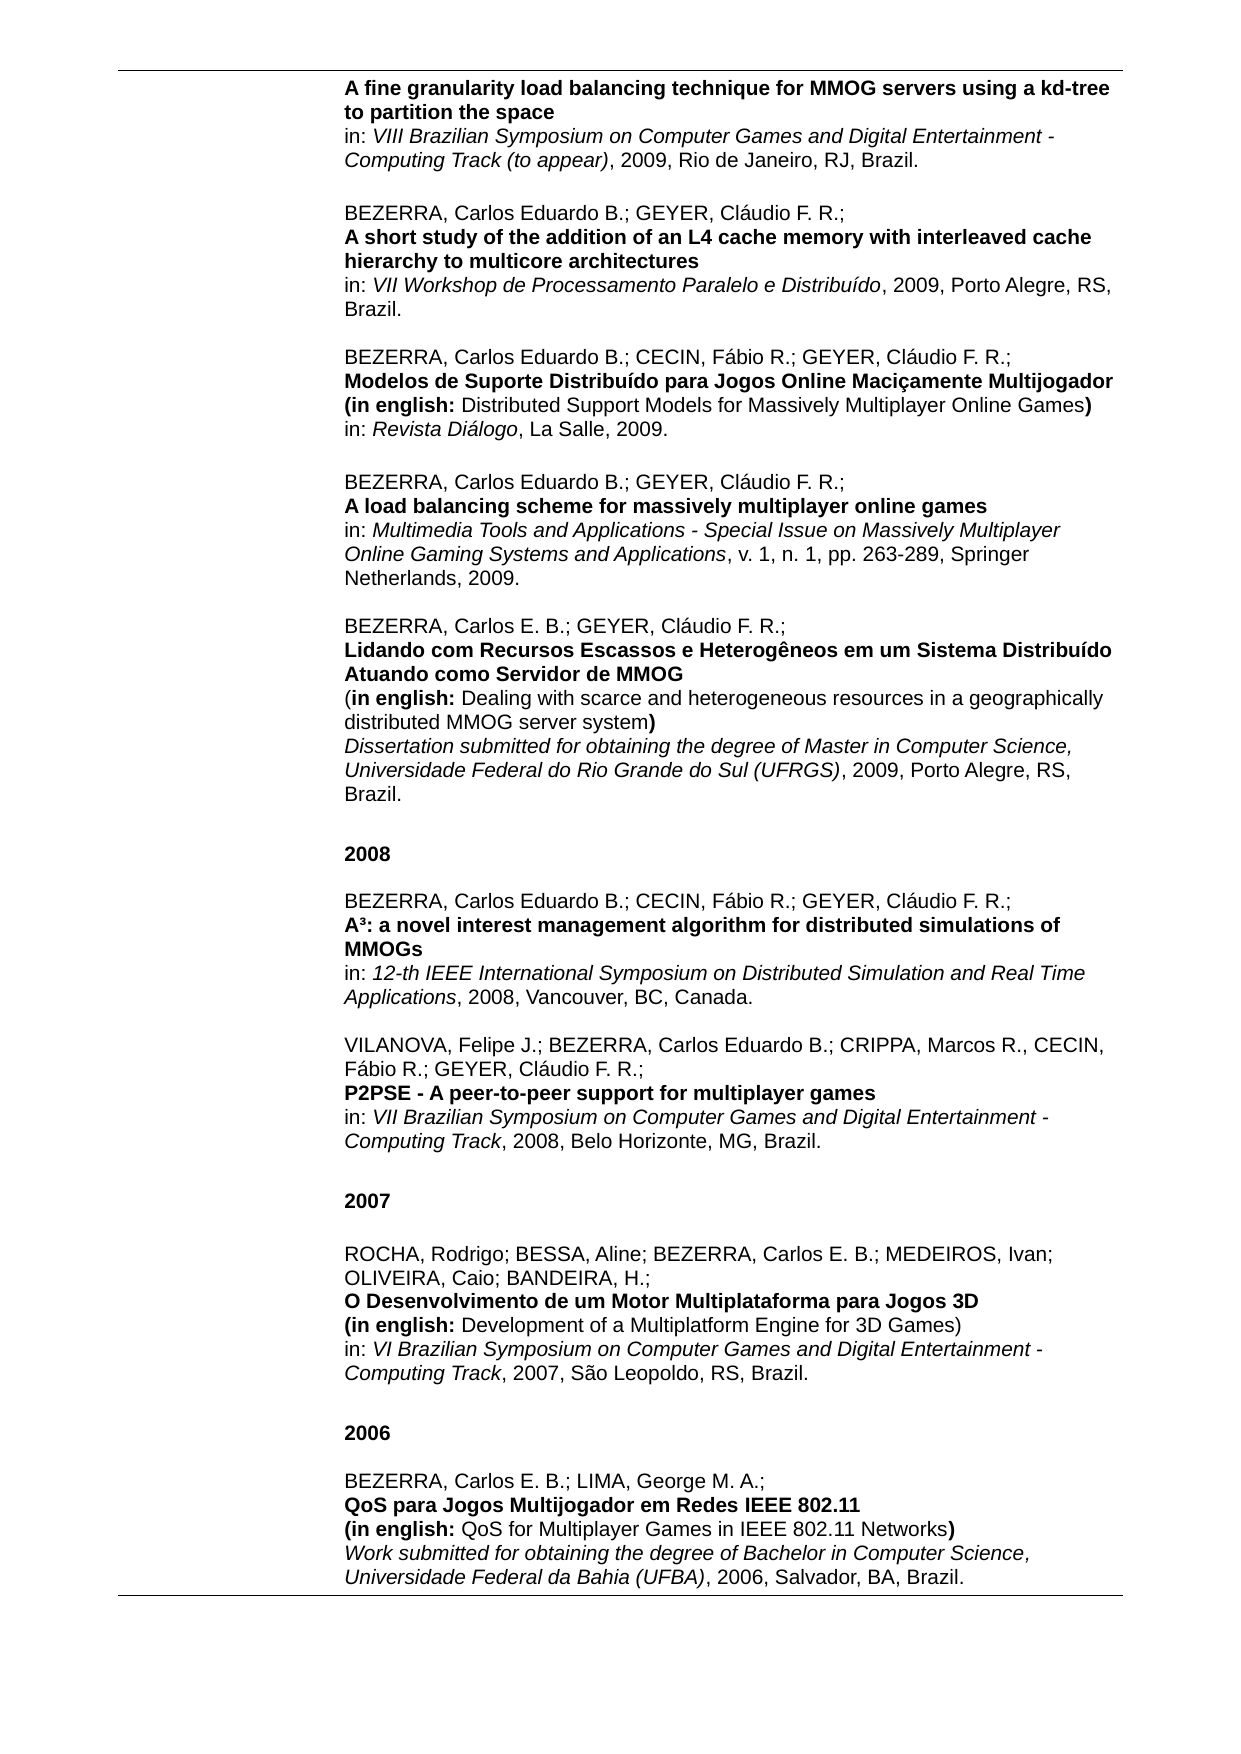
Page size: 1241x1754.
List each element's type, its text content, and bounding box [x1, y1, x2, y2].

table_cell A fine granularity load balancing technique for MMOG servers using a kd-tree to partition the space in: VIII Brazilian Symposium on Computer Games and Digital Entertainment - Computing Track (to appear), 2009, Rio de Janeiro, RJ, Brazil. BEZERRA, Carlos Eduardo B.; GEYER, Cláudio F. R.; A short study of the addition of an L4 cache memory with interleaved cache hierarchy to multicore architectures in: VII Workshop de Processamento Paralelo e Distribuído, 2009, Porto Alegre, RS, Brazil. BEZERRA, Carlos Eduardo B.; CECIN, Fábio R.; GEYER, Cláudio F. R.; Modelos de Suporte Distribuído para Jogos Online Maciçamente Multijogador (in english: Distributed Support Models for Massively Multiplayer Online Games) in: Revista Diálogo, La Salle, 2009. BEZERRA, Carlos Eduardo B.; GEYER, Cláudio F. R.; A load balancing scheme for massively multiplayer online games in: Multimedia Tools and Applications - Special Issue on Massively Multiplayer Online Gaming Systems and Applications, v. 1, n. 1, pp. 263-289, Springer Netherlands, 2009. BEZERRA, Carlos E. B.; GEYER, Cláudio F. R.; Lidando com Recursos Escassos e Heterogêneos em um Sistema Distribuído Atuando como Servidor de MMOG (in english: Dealing with scarce and heterogeneous resources in a geographically distributed MMOG server system) Dissertation submitted for obtaining the degree of Master in Computer Science, Universidade Federal do Rio Grande do Sul (UFRGS), 2009, Porto Alegre, RS, Brazil. 2008 BEZERRA, Carlos Eduardo B.; CECIN, Fábio R.; GEYER, Cláudio F. R.; A³: a novel interest management algorithm for distributed simulations of MMOGs in: 12-th IEEE International Symposium on Distributed Simulation and Real Time Applications, 2008, Vancouver, BC, Canada. VILANOVA, Felipe J.; BEZERRA, Carlos Eduardo B.; CRIPPA, Marcos R., CECIN, Fábio R.; GEYER, Cláudio F. R.; P2PSE - A peer-to-peer support for multiplayer games in: VII Brazilian Symposium on Computer Games and Digital Entertainment - Computing Track, 2008, Belo Horizonte, MG, Brazil. 2007 ROCHA, Rodrigo; BESSA, Aline; BEZERRA, Carlos E. B.; MEDEIROS, Ivan; OLIVEIRA, Caio; BANDEIRA, H.; O Desenvolvimento de um Motor Multiplataforma para Jogos 3D (in english: Development of a Multiplatform Engine for 3D Games) in: VI Brazilian Symposium on Computer Games and Digital Entertainment - Computing Track, 2007, São Leopoldo, RS, Brazil. 2006 BEZERRA, Carlos E. B.; LIMA, George M. A.; QoS para Jogos Multijogador em Redes IEEE 802.11 (in english: QoS for Multiplayer Games in IEEE 802.11 Networks) Work submitted for obtaining the degree of Bachelor in Computer Science, Universidade Federal da Bahia (UFBA), 2006, Salvador, BA, Brazil. [339, 71, 1123, 1594]
table_cell [118, 71, 338, 1594]
